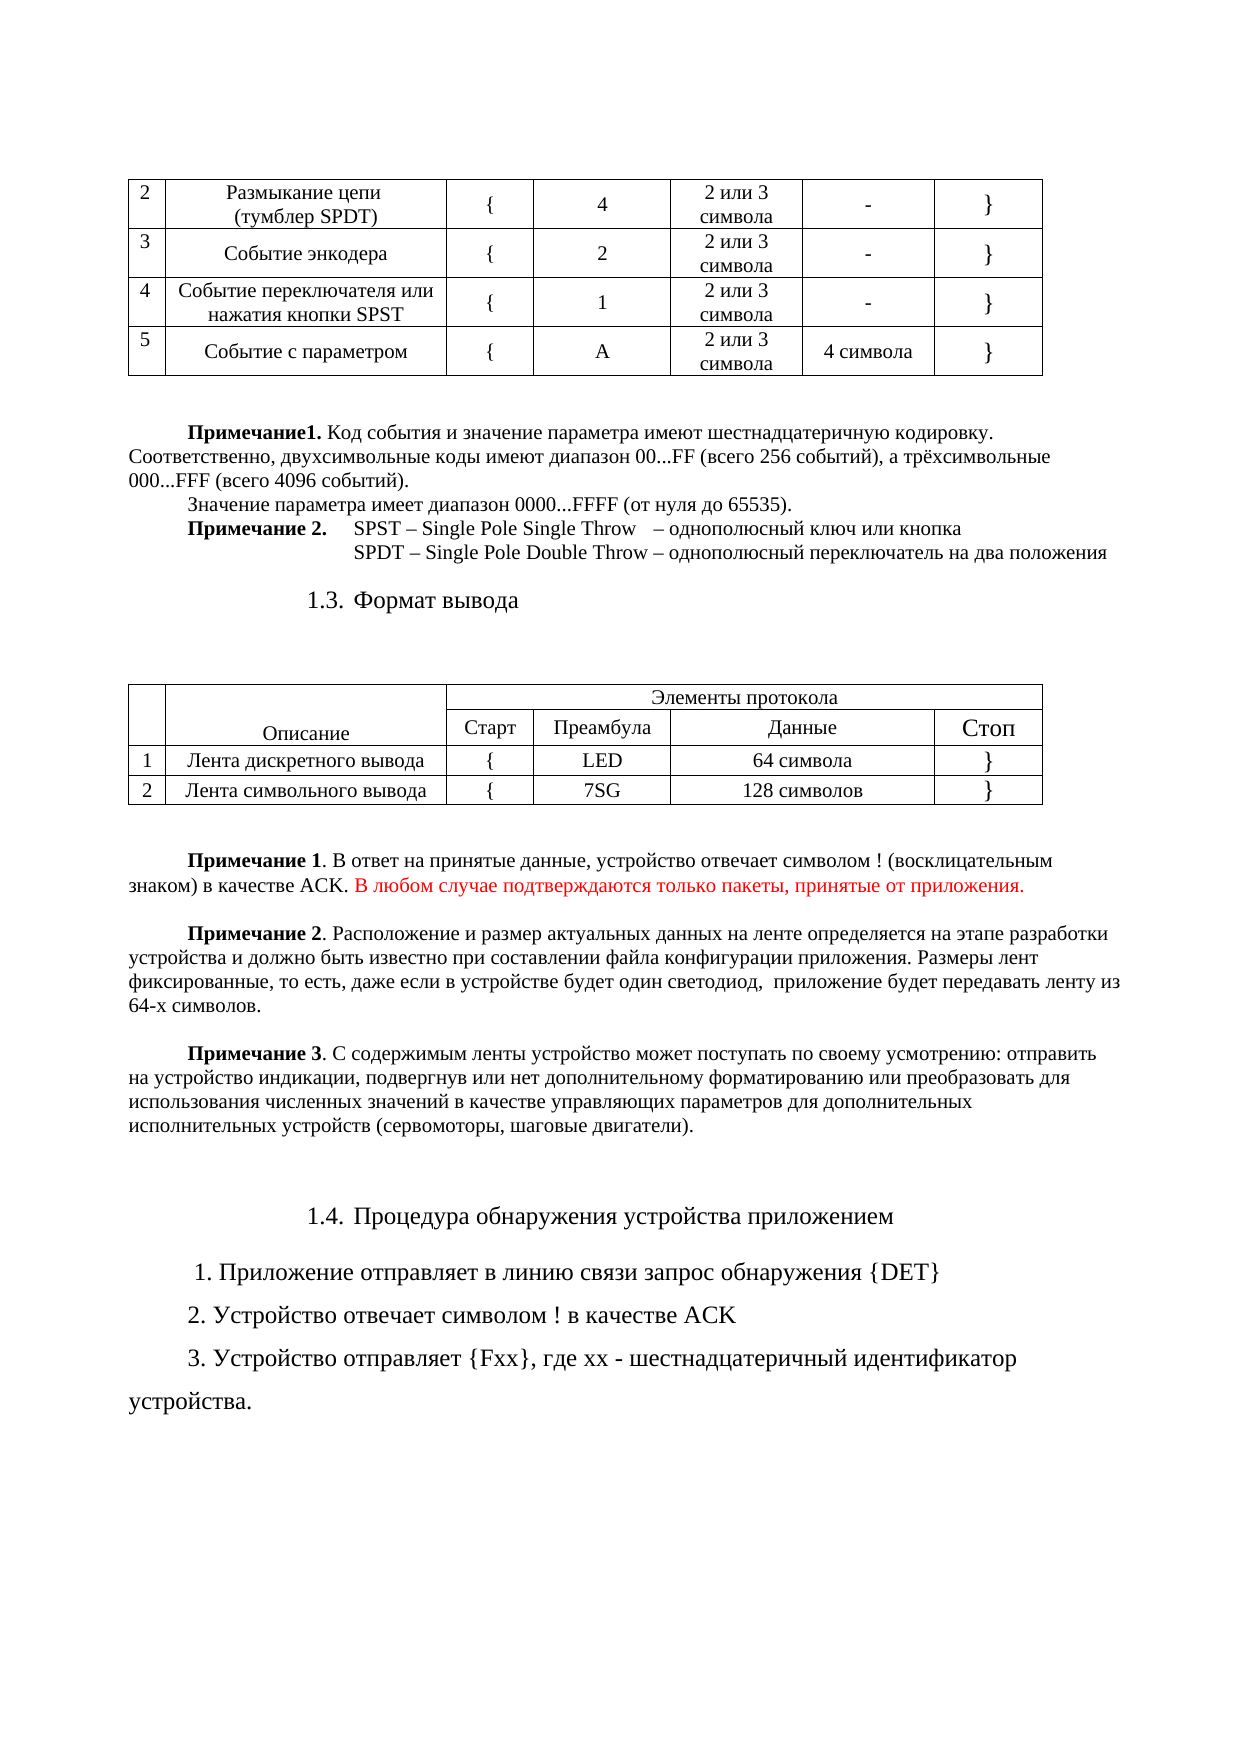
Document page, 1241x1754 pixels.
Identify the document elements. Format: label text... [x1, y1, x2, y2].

table_cell 2 [129, 776, 165, 804]
table_cell } [935, 229, 1042, 277]
table_cell Событие энкодера [166, 229, 446, 277]
text 3. Устройство отправляет {Fxx}, где хх - шестнадцатеричный идентификатор устройства. [128, 1343, 1122, 1415]
table_header Описание [166, 685, 446, 745]
table_cell 1 [534, 278, 670, 326]
text SPDT – Single Pole Double Throw – однополюсный переключатель на два положения [128, 540, 1122, 564]
table_cell Старт [447, 710, 533, 745]
table_cell 128 символов [671, 776, 934, 804]
table_cell { [447, 180, 533, 228]
table_cell 4 [534, 180, 670, 228]
table_cell 64 символа [671, 746, 934, 774]
table_cell 2 или 3 символа [671, 229, 802, 277]
table_header Элементы протокола [447, 685, 1042, 709]
table_cell 2 [534, 229, 670, 277]
table_header [129, 685, 165, 745]
table_cell Событие переключателя или нажатия кнопки SPST [166, 278, 446, 326]
table_cell { [447, 746, 533, 774]
subtitle Формат вывода [307, 585, 1122, 613]
text Примечание 2. SPST – Single Pole Single Throw – однополюсный ключ или кнопка [128, 516, 1122, 540]
text 2. Устройство отвечает символом ! в качестве ACK [128, 1300, 1122, 1329]
table_cell } [935, 180, 1042, 228]
table_cell Преамбула [534, 710, 670, 745]
table_cell A [534, 327, 670, 375]
text Примечание 2. Расположение и размер актуальных данных на ленте определяется на этапе разработки устройства и должно быть известно при составлении файла конфигурации приложения. Размеры лент фиксированные, то есть, даже если в устройстве будет один светодиод, приложение будет передавать ленту из 64-х символов. [128, 921, 1122, 1017]
subtitle Процедура обнаружения устройства приложением [307, 1201, 1122, 1230]
text 1. Приложение отправляет в линию связи запрос обнаружения {DET} [128, 1257, 1122, 1286]
table_cell Событие с параметром [166, 327, 446, 375]
table_cell { [447, 278, 533, 326]
table_cell - [803, 180, 934, 228]
table_cell 5 [129, 327, 165, 375]
text Значение параметра имеет диапазон 0000...FFFF (от нуля до 65535). [128, 492, 1122, 516]
table_cell 2 или 3 символа [671, 180, 802, 228]
table_cell Данные [671, 710, 934, 745]
table_cell { [447, 327, 533, 375]
table_cell LED [534, 746, 670, 774]
table_cell { [447, 229, 533, 277]
text Примечание 1. В ответ на принятые данные, устройство отвечает символом ! (восклицательным знаком) в качестве ACK. В любом случае подтверждаются только пакеты, принятые от приложения. [128, 848, 1122, 897]
table_cell Лента дискретного вывода [166, 746, 446, 774]
table_cell 1 [129, 746, 165, 774]
table_cell 4 символа [803, 327, 934, 375]
table_cell { [447, 776, 533, 804]
table_cell - [803, 278, 934, 326]
table_cell Стоп [935, 710, 1042, 745]
table_cell 3 [129, 229, 165, 277]
table_cell } [935, 278, 1042, 326]
table_cell - [803, 229, 934, 277]
table_cell 4 [129, 278, 165, 326]
table_cell Лента символьного вывода [166, 776, 446, 804]
table_cell } [935, 327, 1042, 375]
table_cell Размыкание цепи (тумблер SPDT) [166, 180, 446, 228]
table_cell 2 или 3 символа [671, 327, 802, 375]
table_cell } [935, 776, 1042, 804]
table_cell 7SG [534, 776, 670, 804]
table_cell } [935, 746, 1042, 774]
text Примечание1. Код события и значение параметра имеют шестнадцатеричную кодировку. Соответственно, двухсимвольные коды имеют диапазон 00...FF (всего 256 событий), а трёхсимвольные 000...FFF (всего 4096 событий). [128, 419, 1122, 492]
table_cell 2 [129, 180, 165, 228]
text Примечание 3. С содержимым ленты устройство может поступать по своему усмотрению: отправить на устройство индикации, подвергнув или нет дополнительному форматированию или преобразовать для использования численных значений в качестве управляющих параметров для дополнительных исполнительных устройств (сервомоторы, шаговые двигатели). [128, 1041, 1122, 1137]
table_cell 2 или 3 символа [671, 278, 802, 326]
